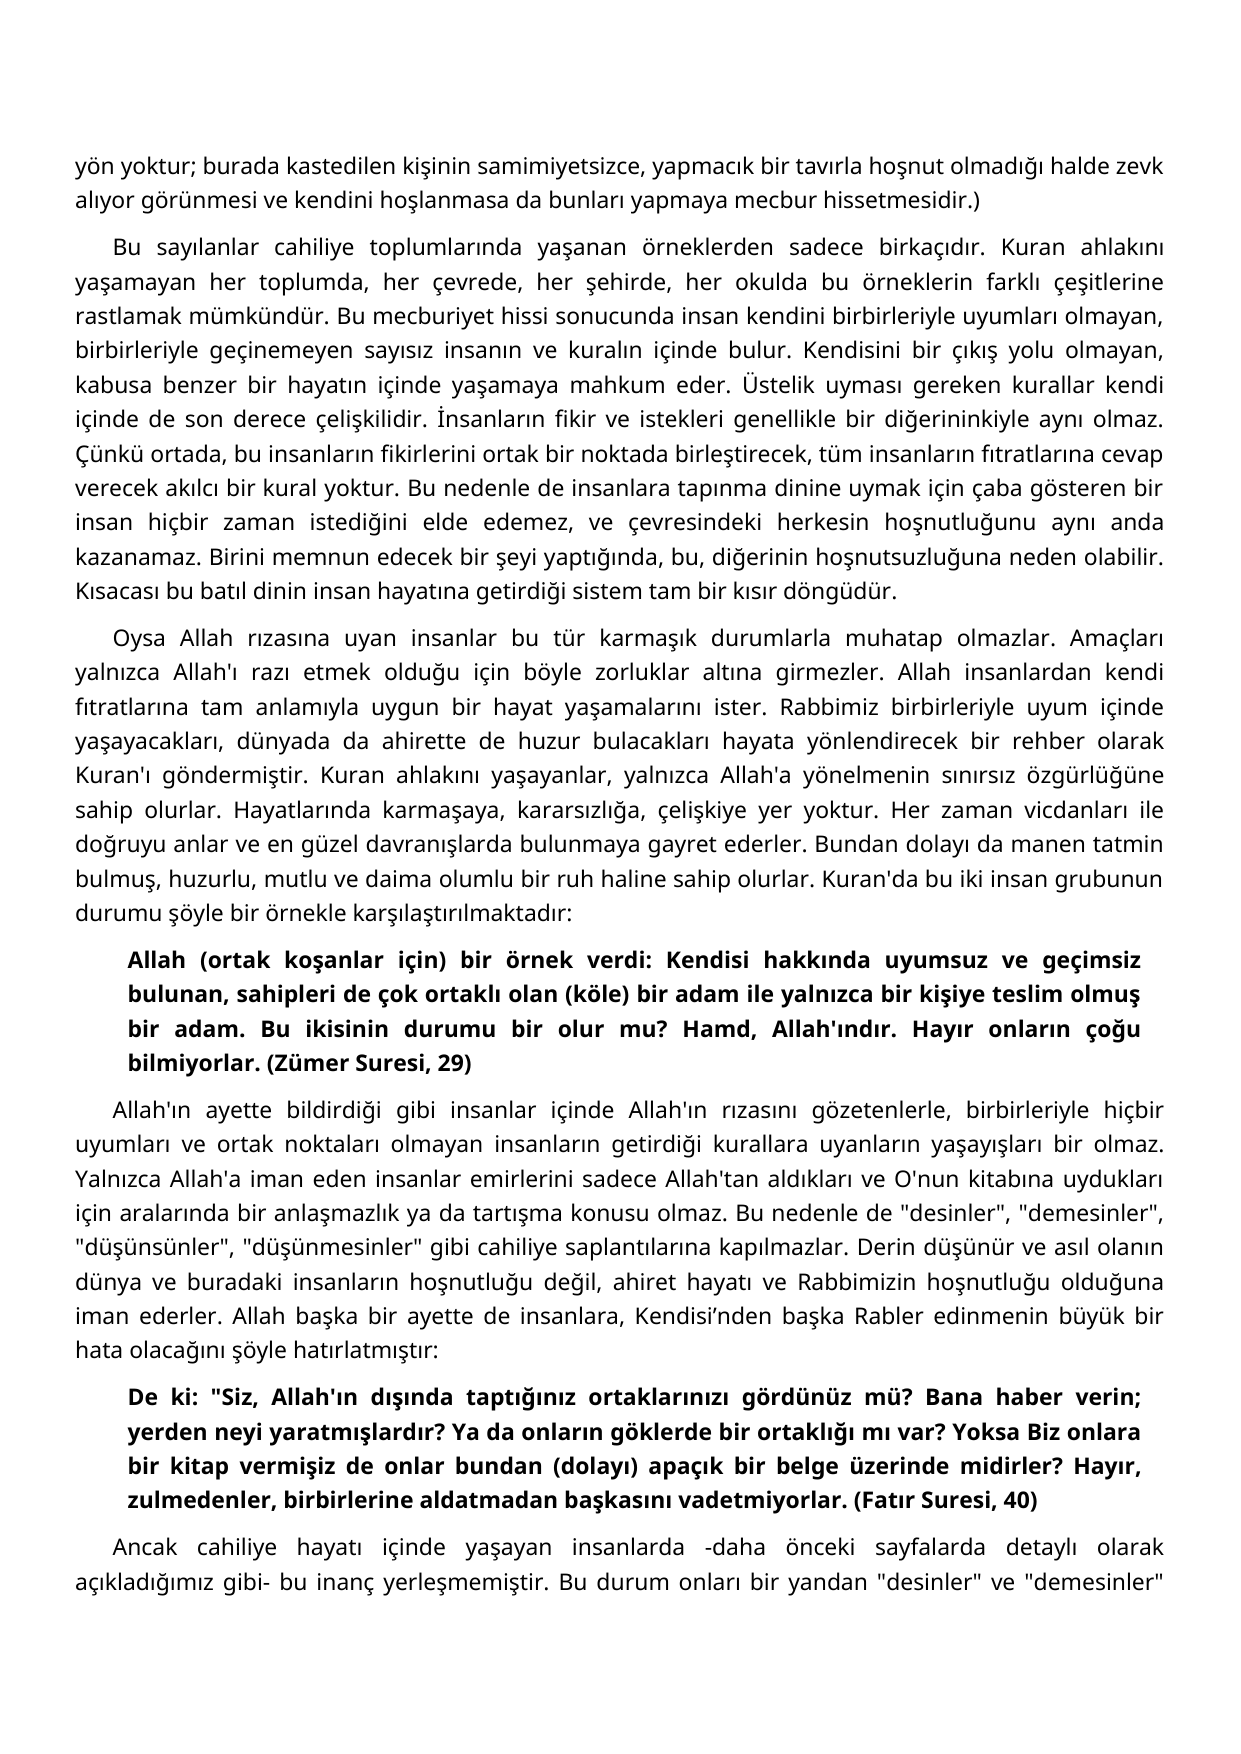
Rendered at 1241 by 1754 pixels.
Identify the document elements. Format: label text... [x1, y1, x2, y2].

text Oysa Allah rızasına uyan insanlar bu tür karmaşık durumlarla muhatap olmazlar. Amaçları yalnızca Allah'ı razı etmek olduğu için böyle zorluklar altına girmezler. Allah insanlardan kendi fıtratlarına tam anlamıyla uygun bir hayat yaşamalarını ister. Rabbimiz birbirleriyle uyum içinde yaşayacakları, dünyada da ahirette de huzur bulacakları hayata yönlendirecek bir rehber olarak Kuran'ı göndermiştir. Kuran ahlakını yaşayanlar, yalnızca Allah'a yönelmenin sınırsız özgürlüğüne sahip olurlar. Hayatlarında karmaşaya, kararsızlığa, çelişkiye yer yoktur. Her zaman vicdanları ile doğruyu anlar ve en güzel davranışlarda bulunmaya gayret ederler. Bundan dolayı da manen tatmin bulmuş, huzurlu, mutlu ve daima olumlu bir ruh haline sahip olurlar. Kuran'da bu iki insan grubunun durumu şöyle bir örnekle karşılaştırılmaktadır: [75, 622, 1165, 928]
text Allah (ortak koşanlar için) bir örnek verdi: Kendisi hakkında uyumsuz ve geçimsiz bulunan, sahipleri de çok ortaklı olan (köle) bir adam ile yalnızca bir kişiye teslim olmuş bir adam. Bu ikisinin durumu bir olur mu? Hamd, Allah'ındır. Hayır onların çoğu bilmiyorlar. (Zümer Suresi, 29) [127, 944, 1143, 1078]
text De ki: "Siz, Allah'ın dışında taptığınız ortaklarınızı gördünüz mü? Bana haber verin; yerden neyi yaratmışlardır? Ya da onların göklerde bir ortaklığı mı var? Yoksa Biz onlara bir kitap vermişiz de onlar bundan (dolayı) apaçık bir belge üzerinde midirler? Hayır, zulmedenler, birbirlerine aldatmadan başkasını vadetmiyorlar. (Fatır Suresi, 40) [127, 1381, 1143, 1516]
text Bu sayılanlar cahiliye toplumlarında yaşanan örneklerden sadece birkaçıdır. Kuran ahlakını yaşamayan her toplumda, her çevrede, her şehirde, her okulda bu örneklerin farklı çeşitlerine rastlamak mümkündür. Bu mecburiyet hissi sonucunda insan kendini birbirleriyle uyumları olmayan, birbirleriyle geçinemeyen sayısız insanın ve kuralın içinde bulur. Kendisini bir çıkış yolu olmayan, kabusa benzer bir hayatın içinde yaşamaya mahkum eder. Üstelik uyması gereken kurallar kendi içinde de son derece çelişkilidir. İnsanların fikir ve istekleri genellikle bir diğerininkiyle aynı olmaz. Çünkü ortada, bu insanların fikirlerini ortak bir noktada birleştirecek, tüm insanların fıtratlarına cevap verecek akılcı bir kural yoktur. Bu nedenle de insanlara tapınma dinine uymak için çaba gösteren bir insan hiçbir zaman istediğini elde edemez, ve çevresindeki herkesin hoşnutluğunu aynı anda kazanamaz. Birini memnun edecek bir şeyi yaptığında, bu, diğerinin hoşnutsuzluğuna neden olabilir. Kısacası bu batıl dinin insan hayatına getirdiği sistem tam bir kısır döngüdür. [75, 231, 1165, 606]
text yön yoktur; burada kastedilen kişinin samimiyetsizce, yapmacık bir tavırla hoşnut olmadığı halde zevk alıyor görünmesi ve kendini hoşlanmasa da bunları yapmaya mecbur hissetmesidir.) [75, 150, 1165, 216]
text Allah'ın ayette bildirdiği gibi insanlar içinde Allah'ın rızasını gözetenlerle, birbirleriyle hiçbir uyumları ve ortak noktaları olmayan insanların getirdiği kurallara uyanların yaşayışları bir olmaz. Yalnızca Allah'a iman eden insanlar emirlerini sadece Allah'tan aldıkları ve O'nun kitabına uydukları için aralarında bir anlaşmazlık ya da tartışma konusu olmaz. Bu nedenle de "desinler", "demesinler", "düşünsünler", "düşünmesinler" gibi cahiliye saplantılarına kapılmazlar. Derin düşünür ve asıl olanın dünya ve buradaki insanların hoşnutluğu değil, ahiret hayatı ve Rabbimizin hoşnutluğu olduğuna iman ederler. Allah başka bir ayette de insanlara, Kendisi’nden başka Rabler edinmenin büyük bir hata olacağını şöyle hatırlatmıştır: [75, 1094, 1165, 1366]
text Ancak cahiliye hayatı içinde yaşayan insanlarda -daha önceki sayfalarda detaylı olarak açıkladığımız gibi- bu inanç yerleşmemiştir. Bu durum onları bir yandan "desinler" ve "demesinler" [75, 1531, 1165, 1597]
